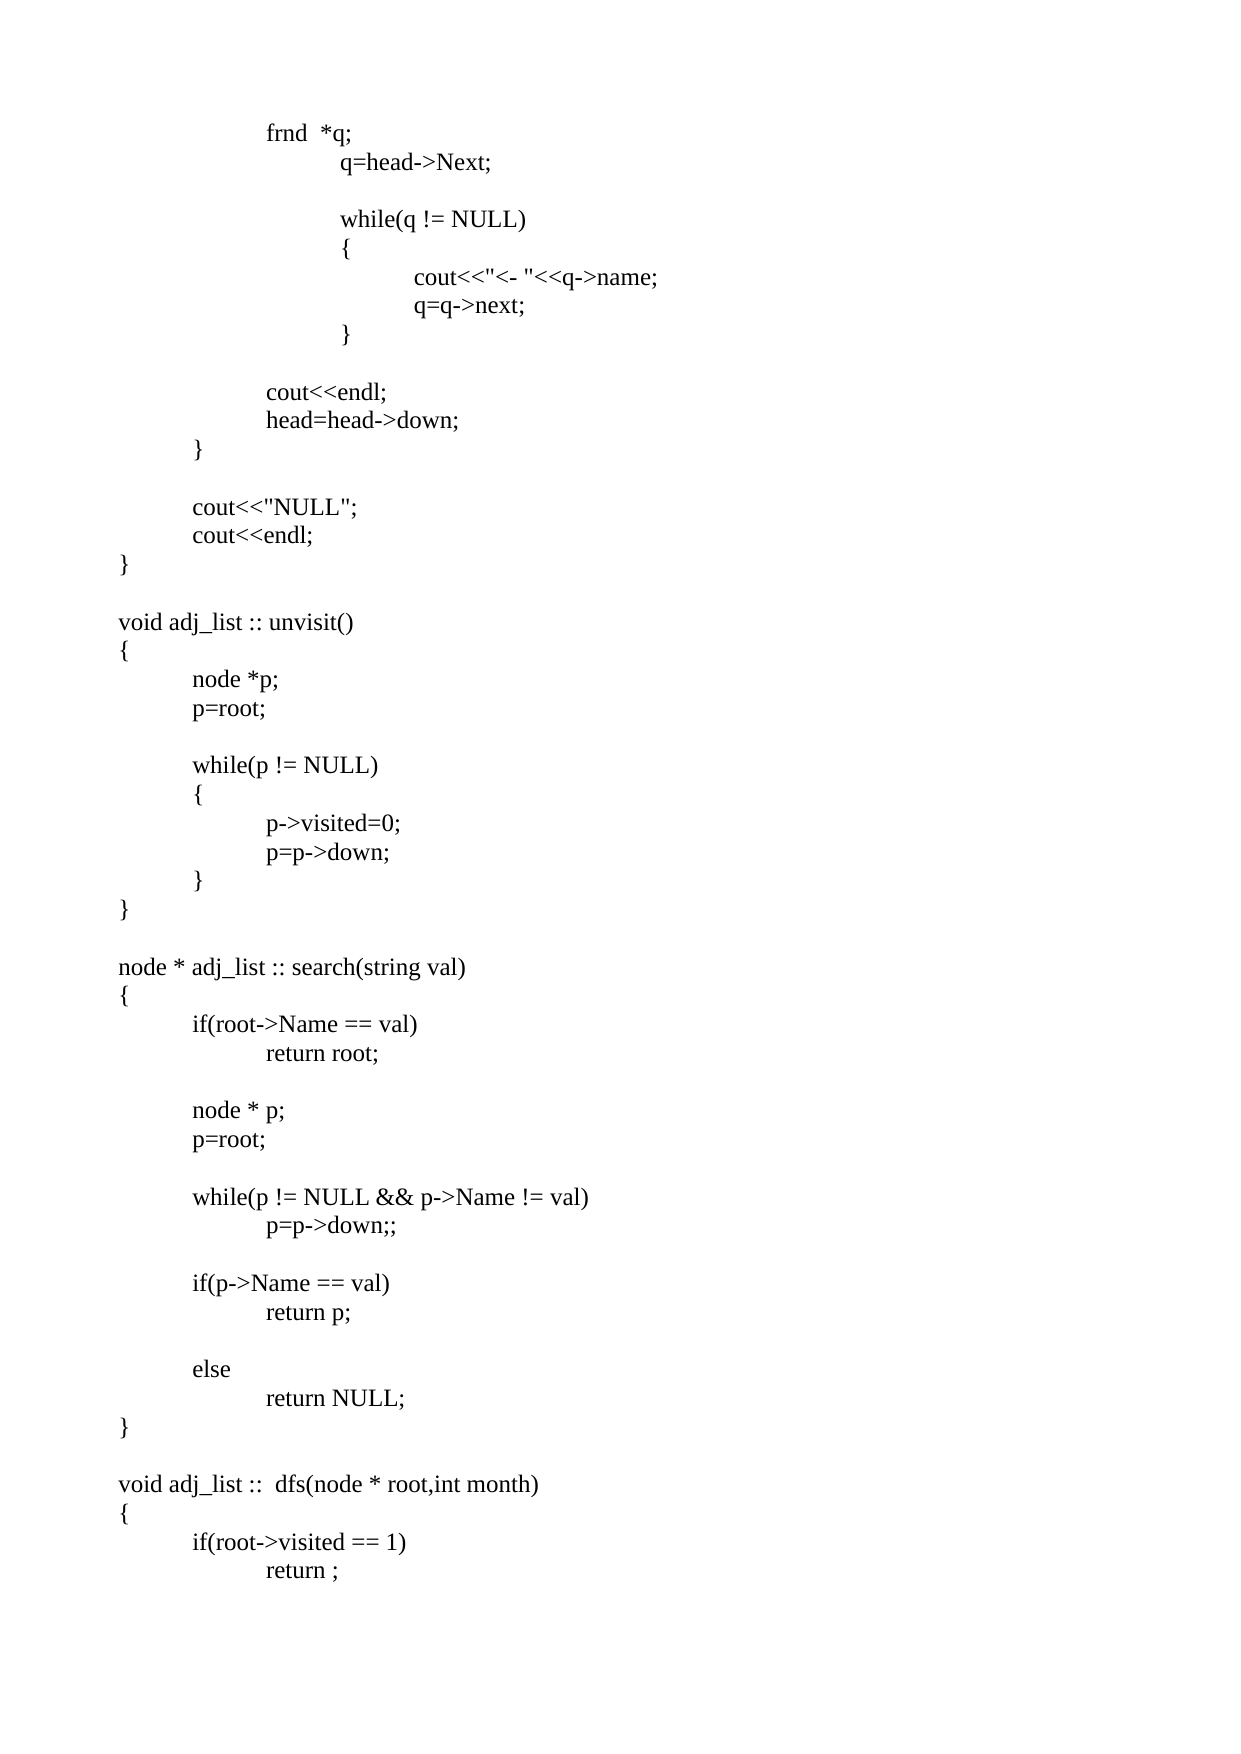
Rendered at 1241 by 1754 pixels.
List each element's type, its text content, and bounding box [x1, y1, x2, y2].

text } [118, 434, 1122, 463]
text p->visited=0; [118, 808, 1122, 837]
text } [118, 894, 1122, 923]
text cout<<"<- "<<q->name; [118, 262, 1122, 291]
text node * adj_list :: search(string val) [118, 952, 1122, 981]
text { [118, 1498, 1122, 1527]
text cout<<"NULL"; [118, 492, 1122, 521]
text while(q != NULL) [118, 204, 1122, 233]
text } [118, 866, 1122, 894]
text if(p->Name == val) [118, 1268, 1122, 1297]
text p=p->down; [118, 837, 1122, 866]
text { [118, 981, 1122, 1009]
text cout<<endl; [118, 377, 1122, 406]
text head=head->down; [118, 406, 1122, 434]
text return p; [118, 1297, 1122, 1326]
text { [118, 779, 1122, 808]
text p=p->down;; [118, 1211, 1122, 1239]
text } [118, 319, 1122, 348]
text { [118, 233, 1122, 262]
text p=root; [118, 693, 1122, 722]
text frnd *q; [118, 118, 1122, 147]
text } [118, 549, 1122, 578]
text node * p; [118, 1096, 1122, 1124]
text { [118, 636, 1122, 664]
text node *p; [118, 664, 1122, 693]
text while(p != NULL && p->Name != val) [118, 1182, 1122, 1211]
text return NULL; [118, 1383, 1122, 1412]
text return root; [118, 1038, 1122, 1067]
text q=q->next; [118, 291, 1122, 319]
text p=root; [118, 1124, 1122, 1153]
text void adj_list :: unvisit() [118, 607, 1122, 636]
text } [118, 1412, 1122, 1441]
text while(p != NULL) [118, 751, 1122, 779]
text else [118, 1354, 1122, 1383]
text q=head->Next; [118, 147, 1122, 176]
text if(root->visited == 1) [118, 1527, 1122, 1556]
text void adj_list :: dfs(node * root,int month) [118, 1469, 1122, 1498]
text return ; [118, 1556, 1122, 1584]
text cout<<endl; [118, 521, 1122, 549]
text if(root->Name == val) [118, 1009, 1122, 1038]
